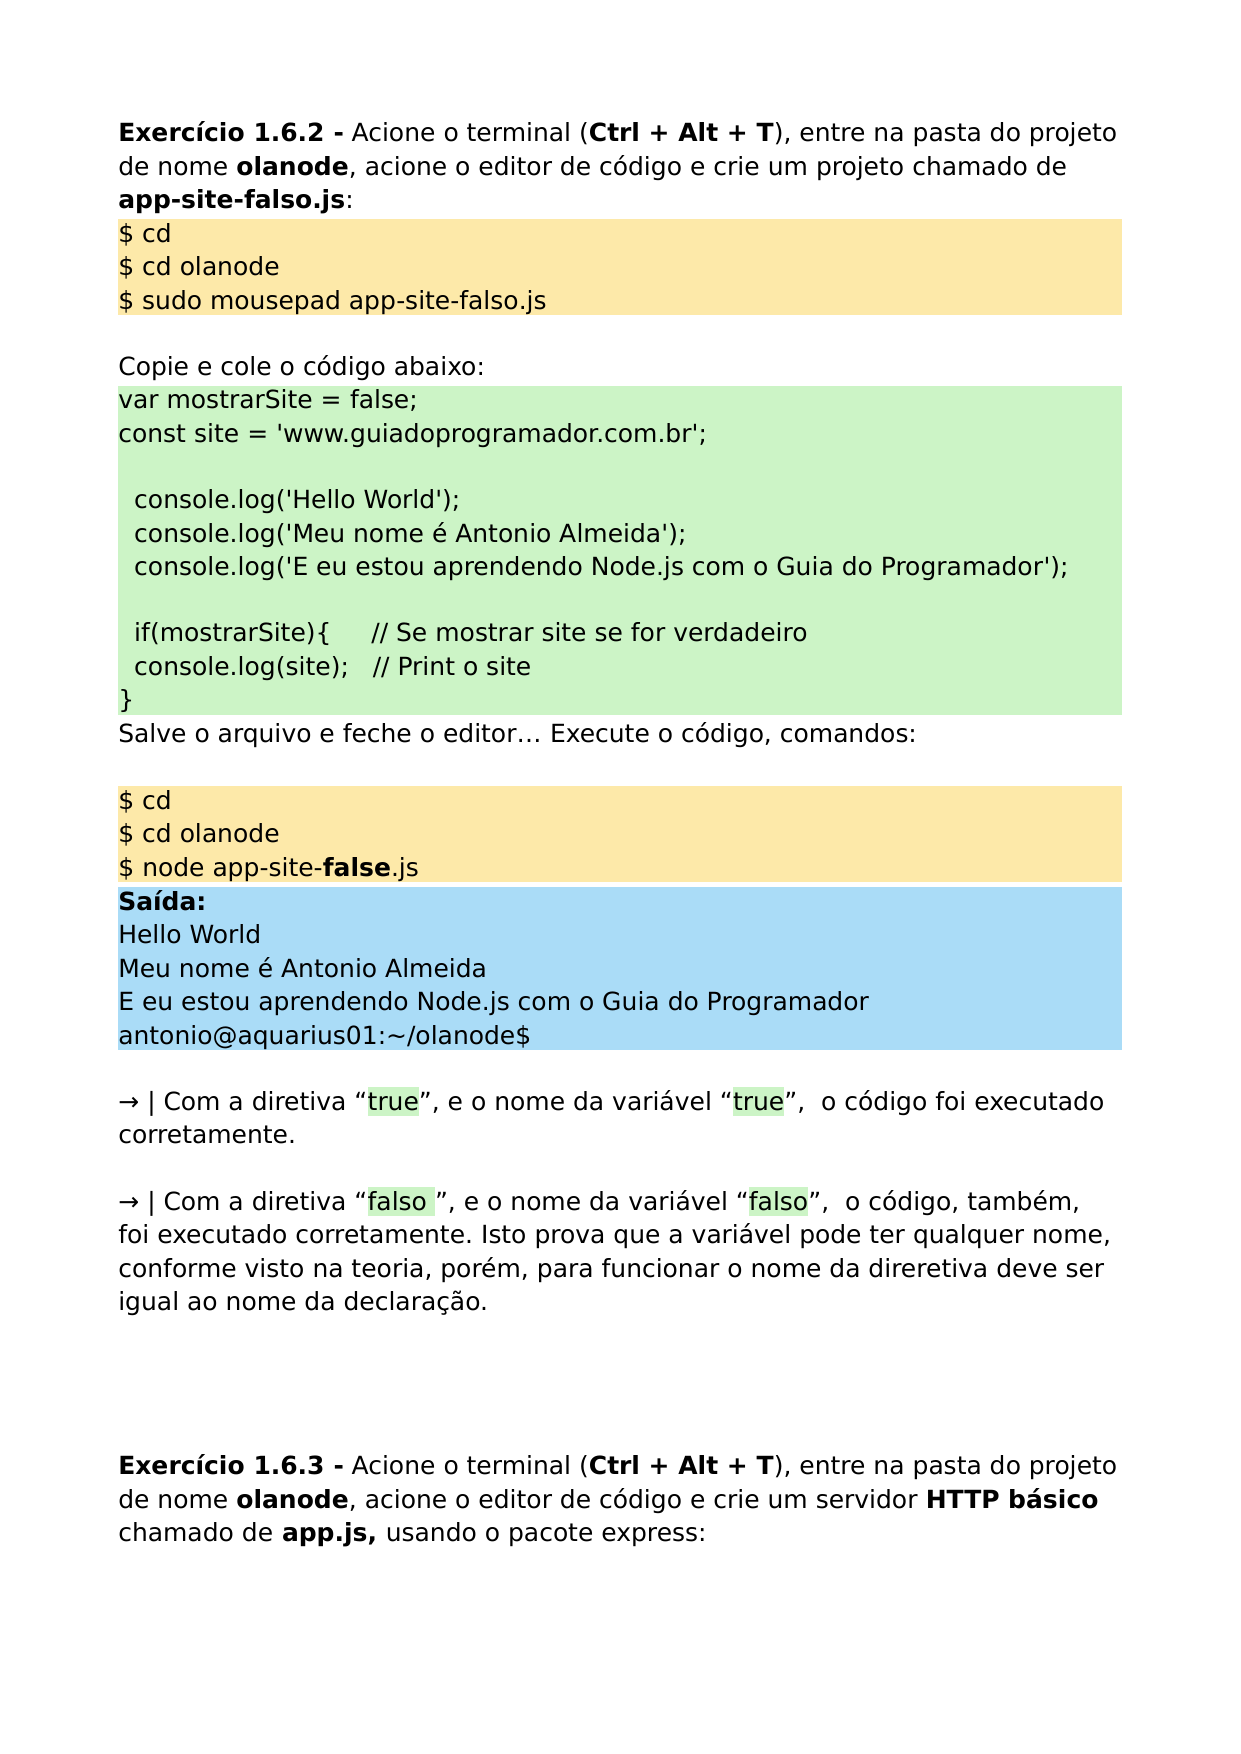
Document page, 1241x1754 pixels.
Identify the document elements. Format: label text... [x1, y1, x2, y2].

text Meu nome é Antonio Almeida [118, 954, 1122, 983]
text console.log(site); // Print o site [118, 652, 1122, 681]
text if(mostrarSite){ // Se mostrar site se for verdadeiro [118, 618, 1122, 648]
text $ cd olanode [118, 820, 1122, 849]
text $ cd olanode [118, 252, 1122, 281]
text } [118, 686, 1122, 715]
text Salve o arquivo e feche o editor… Execute o código, comandos: [118, 719, 1122, 748]
text $ node app-site-false.js [118, 853, 1122, 882]
text $ sudo mousepad app-site-falso.js [118, 286, 1122, 315]
text const site = 'www.guiadoprogramador.com.br'; [118, 419, 1122, 448]
text var mostrarSite = false; [118, 386, 1122, 415]
text $ cd [118, 786, 1122, 815]
text Copie e cole o código abaixo: [118, 352, 1122, 381]
text Exercício 1.6.3 - Acione o terminal (Ctrl + Alt + T), entre na pasta do projeto de nome olanode, acione o editor de código e crie um servidor HTTP básico chamado de app.js, usando o pacote express: [118, 1451, 1122, 1548]
text → | Com a diretiva “true”, e o nome da variável “true”, o código foi executado corretamente. [118, 1087, 1122, 1150]
text Hello World [118, 920, 1122, 949]
text $ cd [118, 219, 1122, 248]
text console.log('Hello World'); [118, 485, 1122, 514]
text console.log('E eu estou aprendendo Node.js com o Guia do Programador'); [118, 552, 1122, 581]
text → | Com a diretiva “falso ”, e o nome da variável “falso”, o código, também, foi executado corretamente. Isto prova que a variável pode ter qualquer nome, conforme visto na teoria, porém, para funcionar o nome da direretiva deve ser igual ao nome da declaração. [118, 1187, 1122, 1317]
text E eu estou aprendendo Node.js com o Guia do Programador [118, 987, 1122, 1017]
text console.log('Meu nome é Antonio Almeida'); [118, 519, 1122, 548]
text Exercício 1.6.2 - Acione o terminal (Ctrl + Alt + T), entre na pasta do projeto de nome olanode, acione o editor de código e crie um projeto chamado de app-site-falso.js: [118, 118, 1122, 214]
text antonio@aquarius01:~/olanode$ [118, 1021, 1122, 1050]
text Saída: [118, 887, 1122, 916]
